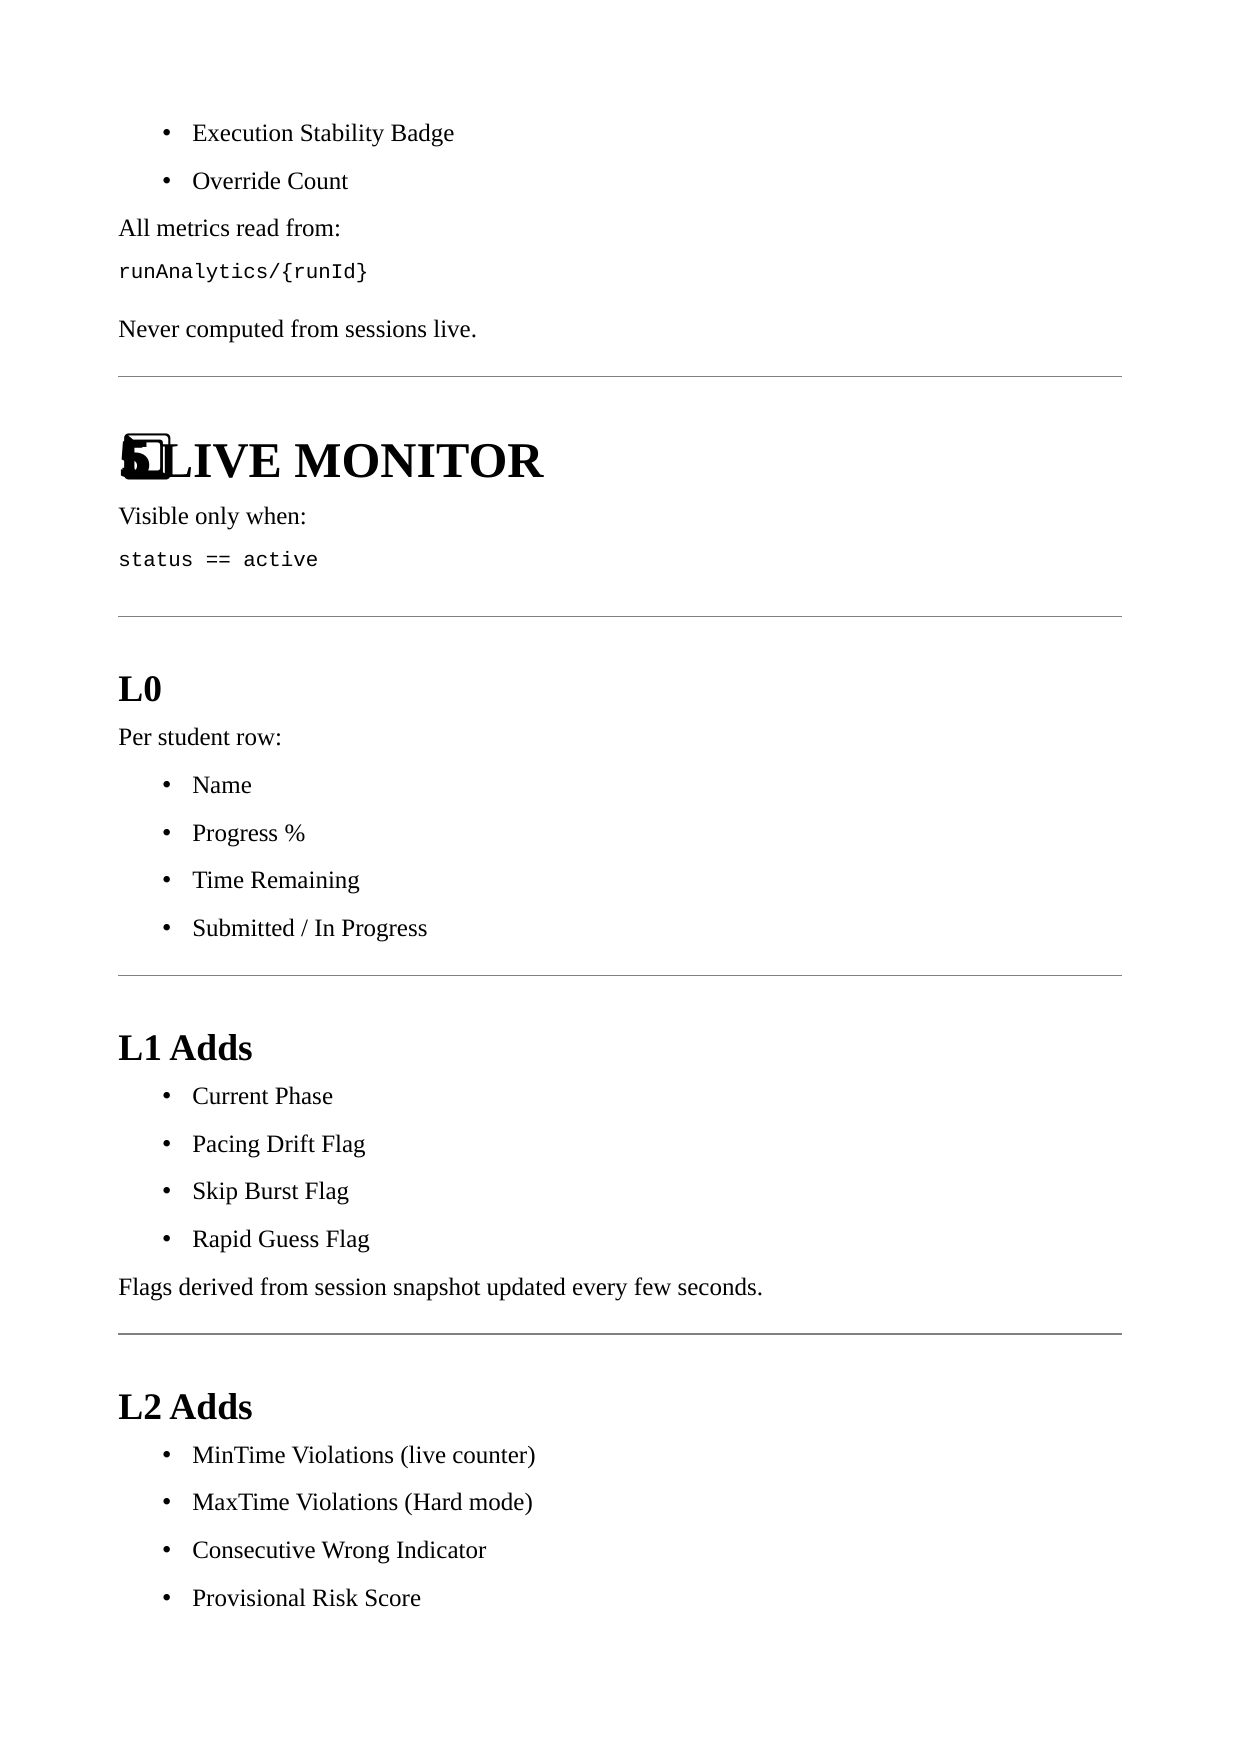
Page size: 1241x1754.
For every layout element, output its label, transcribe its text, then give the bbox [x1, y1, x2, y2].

list Progress % [162, 818, 1122, 846]
list Pacing Drift Flag [162, 1129, 1122, 1157]
subtitle L0 [118, 667, 1122, 710]
text Per student row: [118, 722, 1122, 751]
subtitle L2 Adds [118, 1384, 1122, 1427]
list Time Remaining [162, 865, 1122, 894]
text Flags derived from session snapshot updated every few seconds. [118, 1272, 1122, 1300]
list MaxTime Violations (Hard mode) [162, 1487, 1122, 1516]
text Visible only when: [118, 501, 1122, 530]
list Submitted / In Progress [162, 913, 1122, 942]
list Rapid Guess Flag [162, 1224, 1122, 1253]
text status == active [118, 548, 1122, 572]
list Override Count [162, 166, 1122, 194]
list MinTime Violations (live counter) [162, 1440, 1122, 1469]
subtitle L1 Adds [118, 1026, 1122, 1069]
text runAnalytics/{runId} [118, 261, 1122, 284]
text Never computed from sessions live. [118, 314, 1122, 343]
list Execution Stability Badge [162, 118, 1122, 147]
list Name [162, 770, 1122, 799]
list Provisional Risk Score [162, 1583, 1122, 1611]
list Current Phase [162, 1081, 1122, 1110]
list Consecutive Wrong Indicator [162, 1535, 1122, 1564]
list Skip Burst Flag [162, 1176, 1122, 1205]
text All metrics read from: [118, 213, 1122, 242]
subtitle 5️⃣ LIVE MONITOR [118, 431, 1122, 488]
